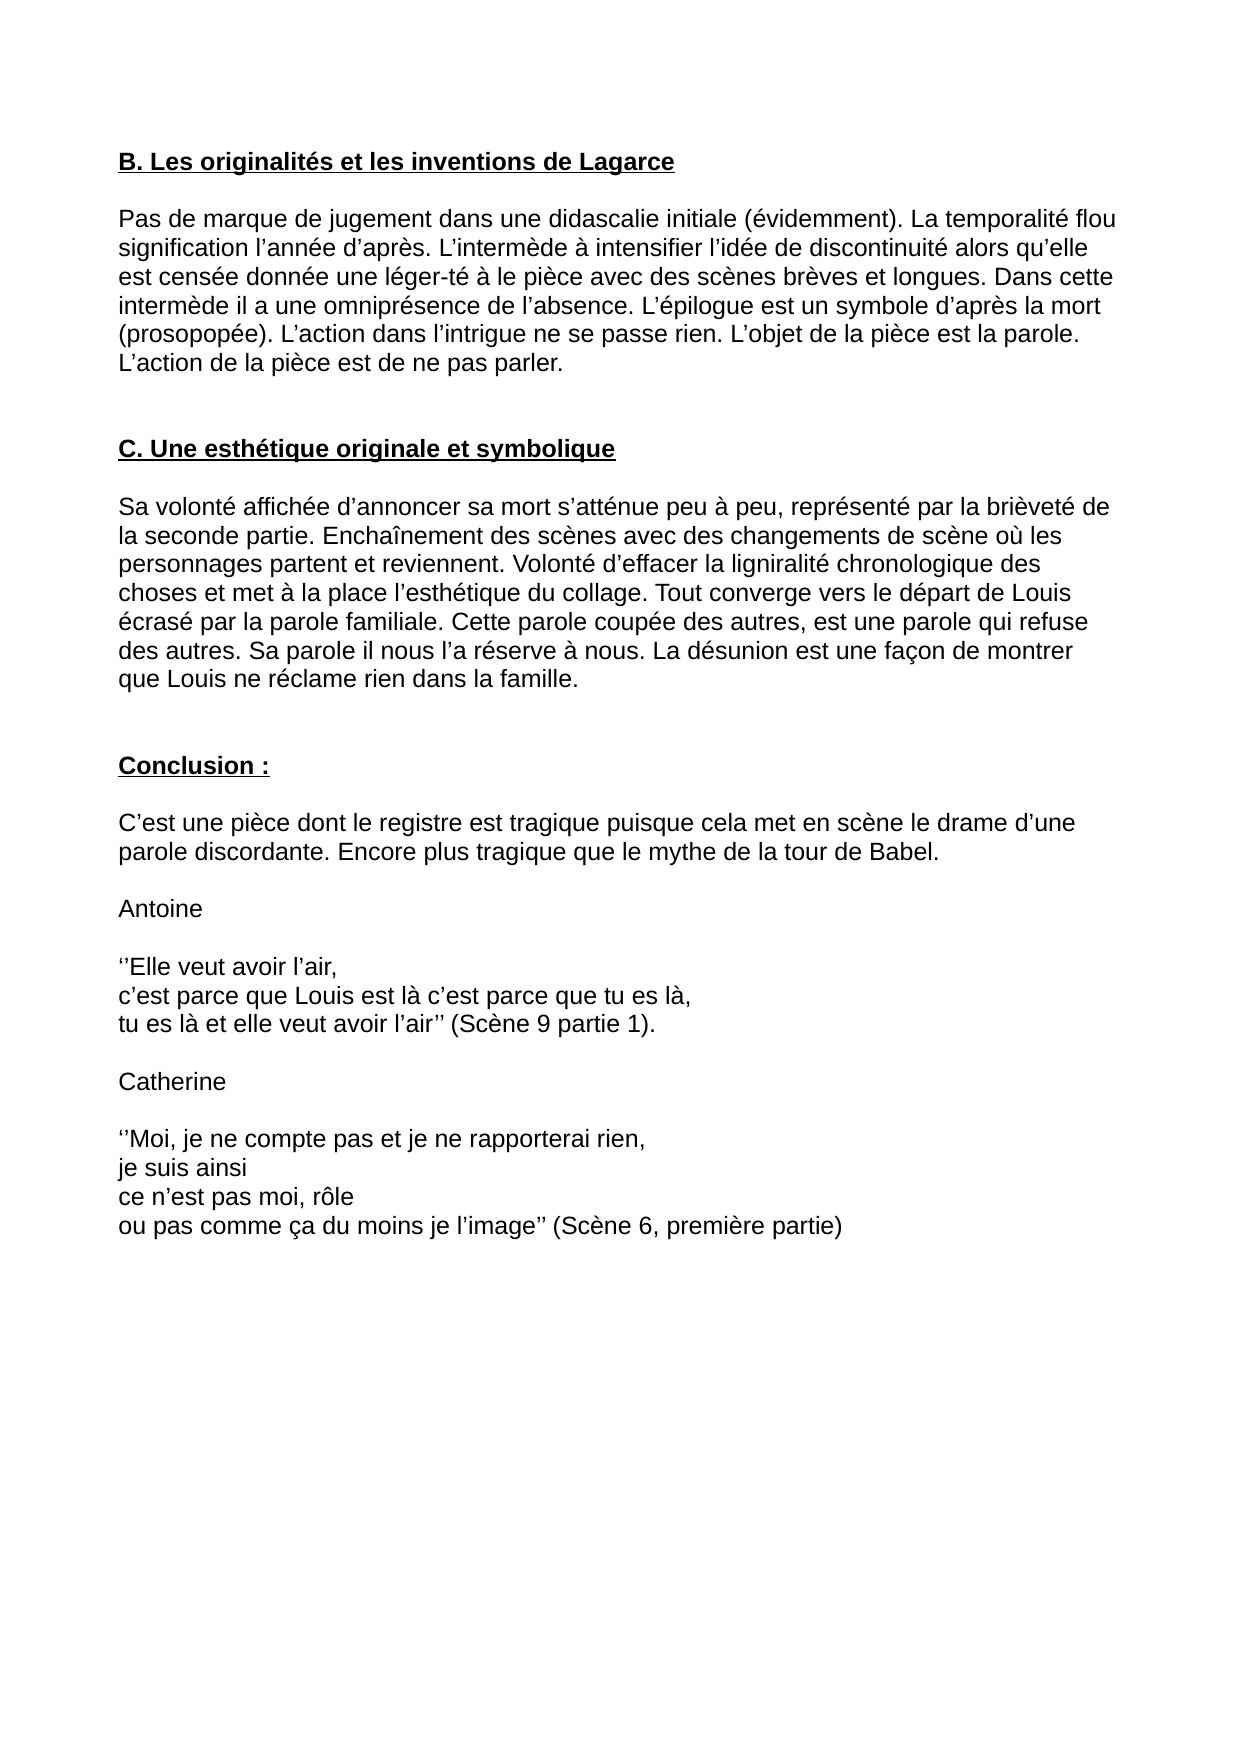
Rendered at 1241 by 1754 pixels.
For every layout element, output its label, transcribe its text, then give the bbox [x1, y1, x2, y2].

text C’est une pièce dont le registre est tragique puisque cela met en scène le drame d’une parole discordante. Encore plus tragique que le mythe de la tour de Babel. [118, 808, 1122, 866]
text c’est parce que Louis est là c’est parce que tu es là, [118, 981, 1122, 1009]
text B. Les originalités et les inventions de Lagarce [118, 147, 1122, 176]
text ‘’Elle veut avoir l’air, [118, 952, 1122, 981]
text Conclusion : [118, 751, 1122, 779]
text Pas de marque de jugement dans une didascalie initiale (évidemment). La temporalité flou signification l’année d’après. L’intermède à intensifier l’idée de discontinuité alors qu’elle est censée donnée une léger-té à le pièce avec des scènes brèves et longues. Dans cette intermède il a une omniprésence de l’absence. L’épilogue est un symbole d’après la mort (prosopopée). L’action dans l’intrigue ne se passe rien. L’objet de la pièce est la parole. L’action de la pièce est de ne pas parler. [118, 204, 1122, 377]
text je suis ainsi [118, 1153, 1122, 1182]
text Catherine [118, 1067, 1122, 1096]
text Antoine [118, 894, 1122, 923]
text C. Une esthétique originale et symbolique [118, 434, 1122, 463]
text ‘’Moi, je ne compte pas et je ne rapporterai rien, [118, 1124, 1122, 1153]
text tu es là et elle veut avoir l’air’’ (Scène 9 partie 1). [118, 1009, 1122, 1038]
text Sa volonté affichée d’annoncer sa mort s’atténue peu à peu, représenté par la brièveté de la seconde partie. Enchaînement des scènes avec des changements de scène où les personnages partent et reviennent. Volonté d’effacer la ligniralité chronologique des choses et met à la place l’esthétique du collage. Tout converge vers le départ de Louis écrasé par la parole familiale. Cette parole coupée des autres, est une parole qui refuse des autres. Sa parole il nous l’a réserve à nous. La désunion est une façon de montrer que Louis ne réclame rien dans la famille. [118, 492, 1122, 693]
text ce n’est pas moi, rôle [118, 1182, 1122, 1211]
text ou pas comme ça du moins je l’image’’ (Scène 6, première partie) [118, 1211, 1122, 1239]
